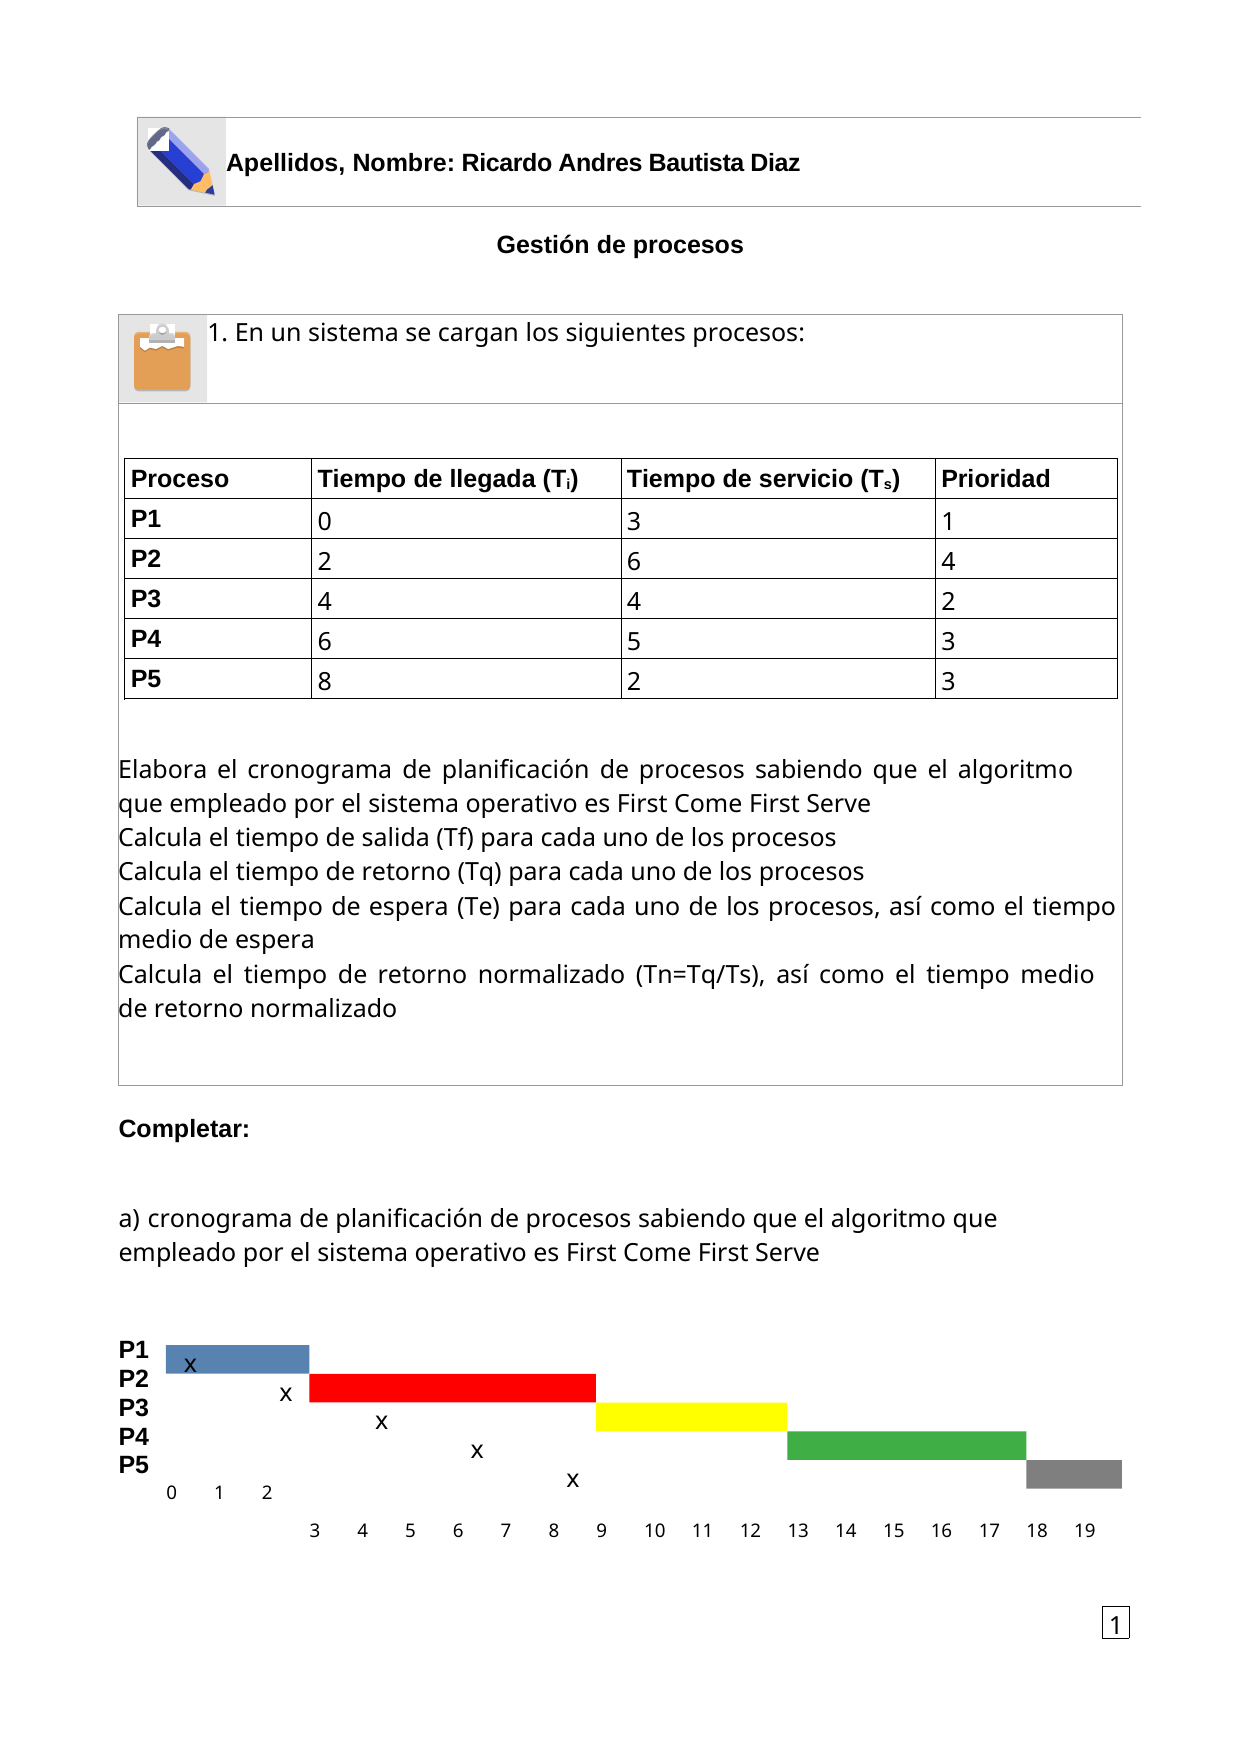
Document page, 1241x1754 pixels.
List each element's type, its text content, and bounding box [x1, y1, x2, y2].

text 3 4 5 6 7 8 9 10 11 12 13 14 15 16 17 18 19 [309, 1517, 1134, 1543]
table_cell 3 [936, 619, 1117, 658]
table_cell P3 [125, 579, 311, 618]
table_header Prioridad [936, 459, 1117, 498]
table_header Proceso [125, 459, 311, 498]
table_cell 1 [936, 499, 1117, 538]
list cronograma de planificación de procesos sabiendo que el algoritmo que empleado por el sistema operativo es First Come First Serve [118, 1201, 1104, 1269]
table_cell 4 [622, 579, 935, 618]
table_cell 4 [936, 539, 1117, 578]
table_cell 3 [936, 659, 1117, 698]
table_cell 2 [936, 579, 1117, 618]
table_cell 3 [622, 499, 935, 538]
table_cell P1 [125, 499, 311, 538]
text 0 1 2 [166, 1479, 276, 1504]
table_header Tiempo de servicio (Ts) [622, 459, 935, 498]
table_cell 5 [622, 619, 935, 658]
table_cell P5 [125, 659, 311, 698]
text Completar: [118, 1114, 1134, 1143]
table_cell 2 [622, 659, 935, 698]
table_cell 4 [312, 579, 621, 618]
table_cell P2 [125, 539, 311, 578]
table_cell 0 [312, 499, 621, 538]
subtitle P1 P2 P3 P4 P5 [118, 1335, 149, 1479]
table_cell P4 [125, 619, 311, 658]
table_cell 6 [622, 539, 935, 578]
picture [149, 323, 175, 343]
table_cell 6 [312, 619, 621, 658]
subtitle Gestión de procesos [495, 230, 745, 258]
picture [147, 130, 170, 151]
table_cell 2 [312, 539, 621, 578]
table_cell 8 [312, 659, 621, 698]
table_header Tiempo de llegada (Ti) [312, 459, 621, 498]
picture [147, 127, 163, 143]
